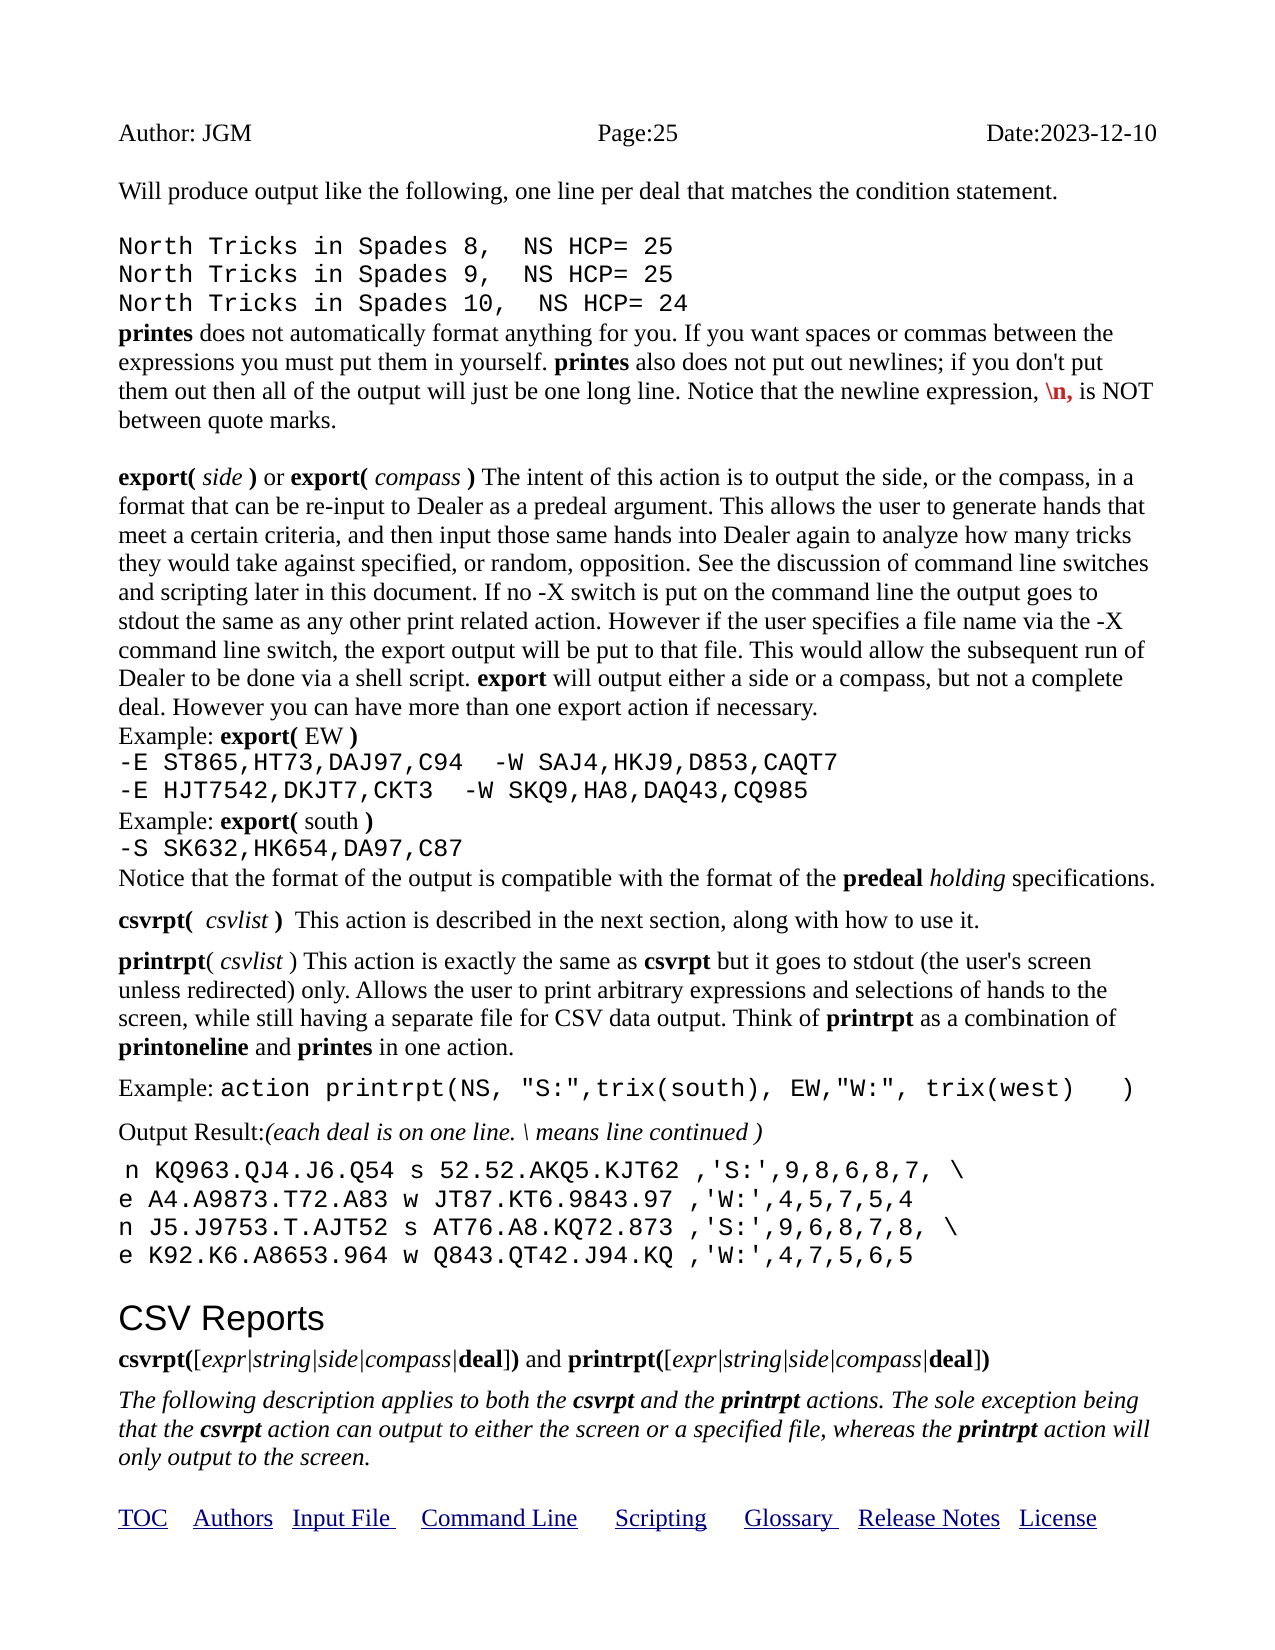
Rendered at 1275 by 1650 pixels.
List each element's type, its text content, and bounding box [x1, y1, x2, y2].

text csvrpt( csvlist ) This action is described in the next section, along with how to use it. [118, 905, 1157, 933]
text printrpt( csvlist ) This action is exactly the same as csvrpt but it goes to stdout (the user's screen unless redirected) only. Allows the user to print arbitrary expressions and selections of hands to the screen, while still having a separate file for CSV data output. Think of printrpt as a combination of printoneline and printes in one action. [118, 946, 1157, 1061]
text Output Result:(each deal is on one line. \ means line continued ) [118, 1117, 1157, 1146]
text -S SK632,HK654,DA97,C87 [118, 835, 1157, 863]
text The following description applies to both the csvrpt and the printrpt actions. The sole exception being that the csvrpt action can output to either the screen or a specified file, whereas the printrpt action will only output to the screen. [118, 1385, 1157, 1471]
text North Tricks in Spades 10, NS HCP= 24 [118, 290, 1157, 318]
text csvrpt([expr|string|side|compass|deal]) and printrpt([expr|string|side|compass|deal]) [118, 1344, 1157, 1372]
text Example: export( EW ) [118, 721, 1157, 750]
text printes does not automatically format anything for you. If you want spaces or commas between the expressions you must put them in yourself. printes also does not put out newlines; if you don't put them out then all of the output will just be one long line. Notice that the newline expression, \n, is NOT between quote marks. [118, 318, 1157, 433]
subtitle CSV Reports [118, 1297, 1157, 1338]
text export( side ) or export( compass ) The intent of this action is to output the side, or the compass, in a format that can be re-input to Dealer as a predeal argument. This allows the user to generate hands that meet a certain criteria, and then input those same hands into Dealer again to analyze how many tricks they would take against specified, or random, opposition. See the discussion of command line switches and scripting later in this document. If no -X switch is put on the command line the output goes to stdout the same as any other print related action. However if the user specifies a file name via the -X command line switch, the export output will be put to that file. This would allow the subsequent run of Dealer to be done via a shell script. export will output either a side or a compass, but not a complete deal. However you can have more than one export action if necessary. [118, 462, 1157, 721]
text North Tricks in Spades 8, NS HCP= 25 [118, 233, 1157, 262]
text Example: export( south ) [118, 806, 1157, 835]
text e K92.K6.A8653.964 w Q843.QT42.J94.KQ ,'W:',4,7,5,6,5 [118, 1243, 1157, 1271]
text Notice that the format of the output is compatible with the format of the predeal holding specifications. [118, 863, 1157, 892]
text North Tricks in Spades 9, NS HCP= 25 [118, 262, 1157, 290]
text n KQ963.QJ4.J6.Q54 s 52.52.AKQ5.KJT62 ,'S:',9,8,6,8,7, \ [118, 1158, 1157, 1186]
text e A4.A9873.T72.A83 w JT87.KT6.9843.97 ,'W:',4,5,7,5,4 [118, 1186, 1157, 1215]
text Will produce output like the following, one line per deal that matches the condition statement. [118, 176, 1157, 205]
text Example: action printrpt(NS, "S:",trix(south), EW,"W:", trix(west) ) [118, 1073, 1157, 1104]
text -E ST865,HT73,DAJ97,C94 -W SAJ4,HKJ9,D853,CAQT7 [118, 750, 1157, 778]
text n J5.J9753.T.AJT52 s AT76.A8.KQ72.873 ,'S:',9,6,8,7,8, \ [118, 1215, 1157, 1243]
text -E HJT7542,DKJT7,CKT3 -W SKQ9,HA8,DAQ43,CQ985 [118, 778, 1157, 806]
